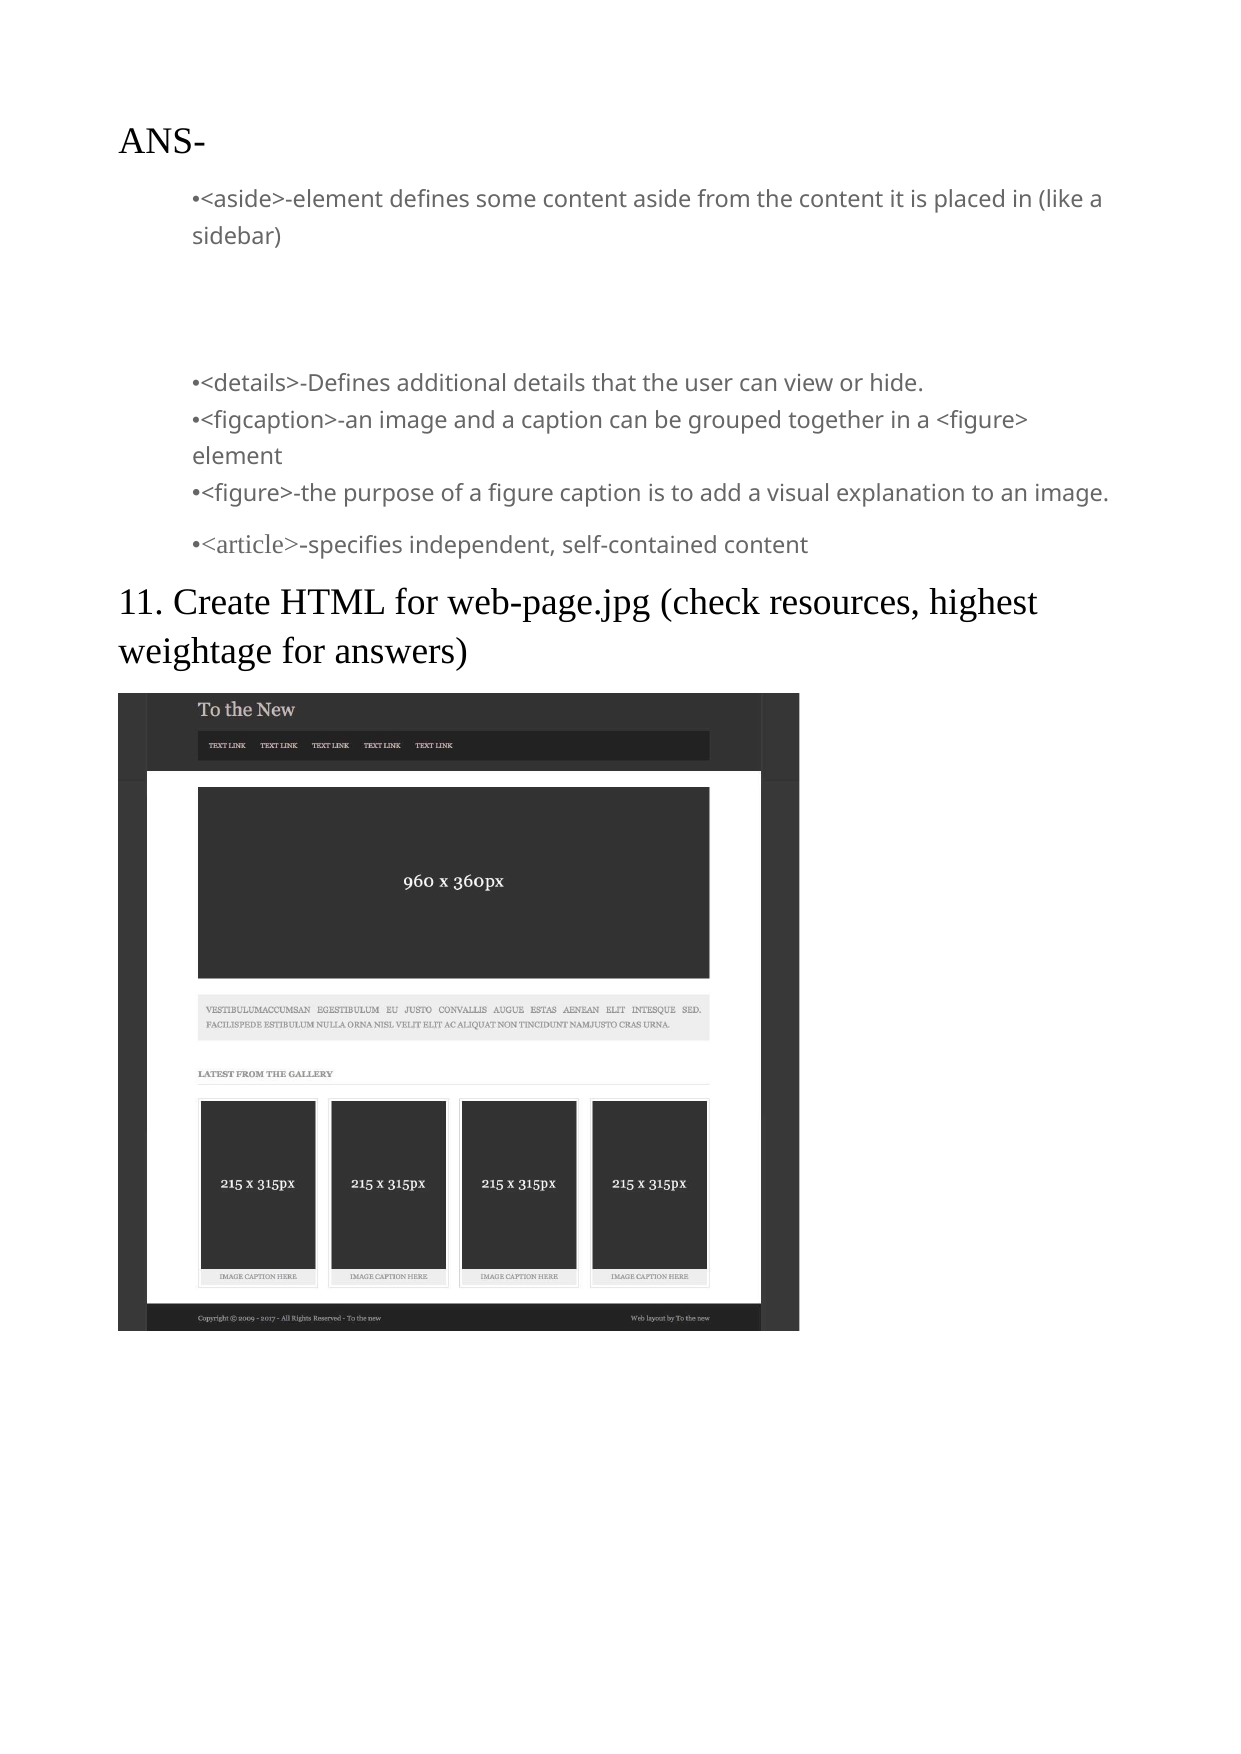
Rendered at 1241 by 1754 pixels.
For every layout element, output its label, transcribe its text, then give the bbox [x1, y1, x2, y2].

text ANS- [118, 118, 1122, 161]
picture [118, 693, 800, 1331]
list <details>-Defines additional details that the user can view or hide. [118, 366, 1122, 398]
list <figure>-the purpose of a figure caption is to add a visual explanation to an image. [118, 476, 1122, 508]
list <aside>-element defines some content aside from the content it is placed in (like a sidebar) [118, 182, 1122, 251]
text 11. Create HTML for web-page.jpg (check resources, highest weightage for answers) [118, 579, 1122, 672]
list <figcaption>-an image and a caption can be grouped together in a <figure> element [118, 403, 1122, 472]
list <article>-specifies independent, self-contained content [118, 528, 1122, 560]
